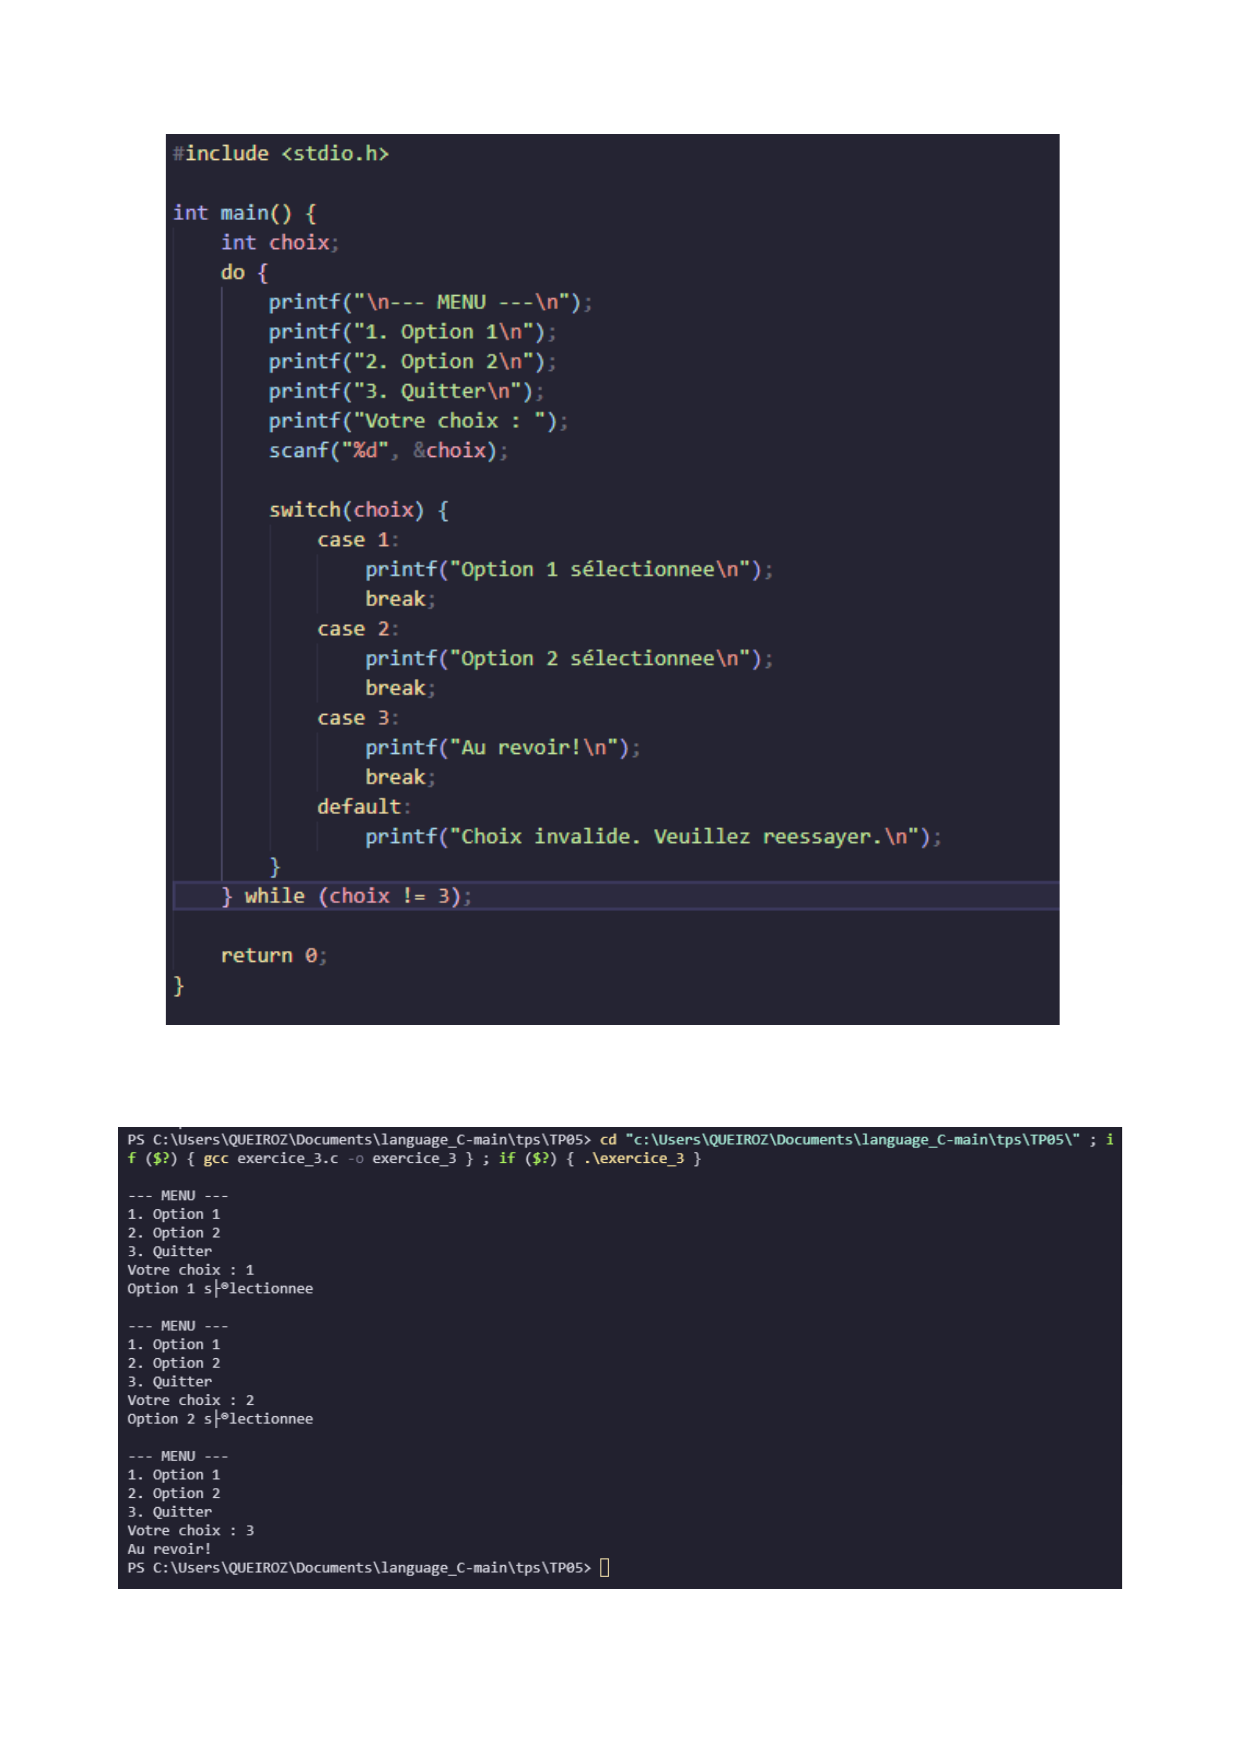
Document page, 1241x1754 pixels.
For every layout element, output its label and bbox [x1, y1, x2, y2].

picture [165, 134, 1060, 1025]
picture [118, 1127, 1123, 1589]
